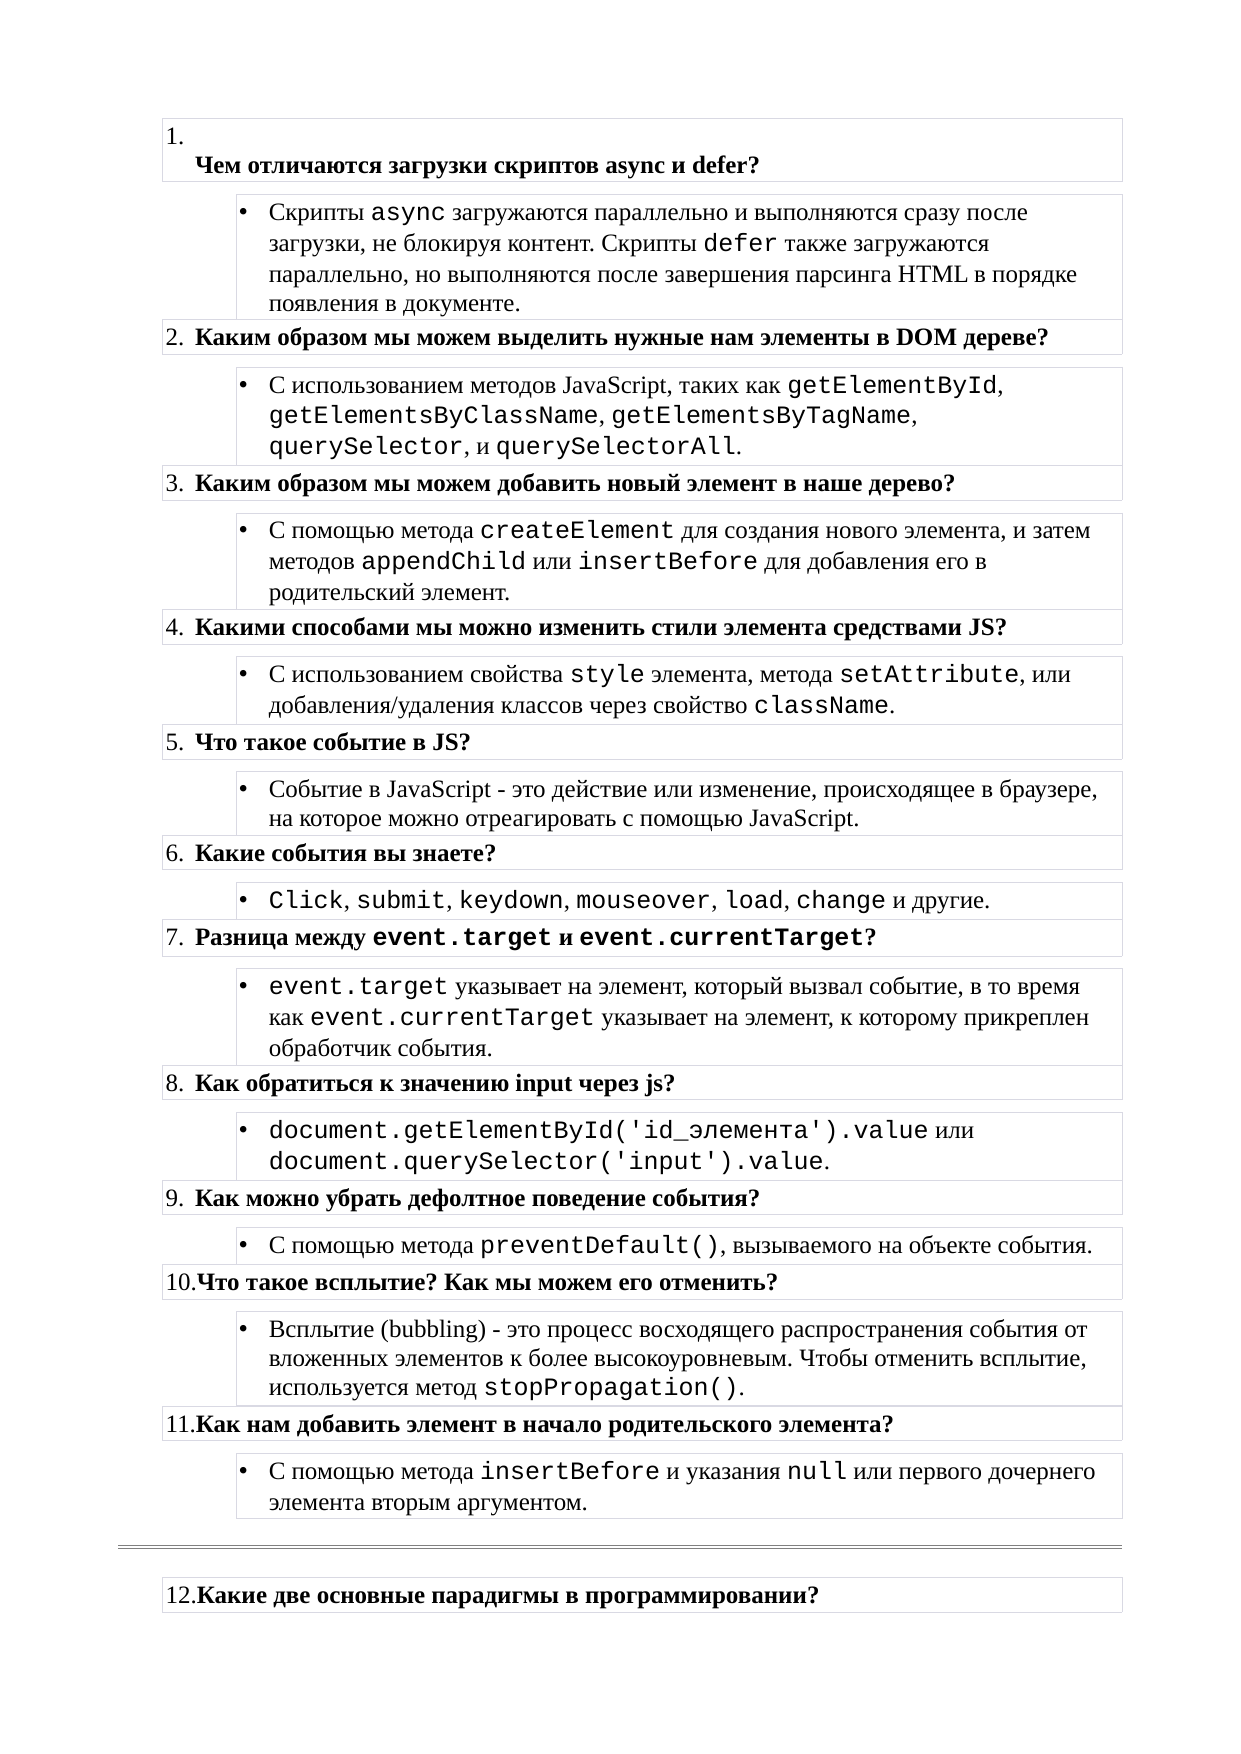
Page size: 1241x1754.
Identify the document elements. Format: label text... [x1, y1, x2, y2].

list С помощью метода insertBefore и указания null или первого дочернего элемента вторым аргументом. [237, 1454, 1122, 1518]
list Какие две основные парадигмы в программировании? [163, 1578, 1122, 1612]
list Какими способами мы можно изменить стили элемента средствами JS? [163, 610, 1122, 644]
list Как нам добавить элемент в начало родительского элемента? [163, 1407, 1122, 1440]
list С использованием методов JavaScript, таких как getElementById, getElementsByClassName, getElementsByTagName, querySelector, и querySelectorAll. [237, 368, 1122, 465]
list Каким образом мы можем выделить нужные нам элементы в DOM дереве? [163, 320, 1122, 354]
list Что такое событие в JS? [163, 725, 1122, 759]
list Чем отличаются загрузки скриптов async и defer? [163, 119, 1122, 181]
list Всплытие (bubbling) - это процесс восходящего распространения события от вложенных элементов к более высокоуровневым. Чтобы отменить всплытие, используется метод stopPropagation(). [237, 1312, 1122, 1405]
list Событие в JavaScript - это действие или изменение, происходящее в браузере, на которое можно отреагировать с помощью JavaScript. [237, 772, 1122, 835]
list Как обратиться к значению input через js? [163, 1066, 1122, 1099]
list Как можно убрать дефолтное поведение события? [163, 1181, 1122, 1214]
list Какие события вы знаете? [163, 836, 1122, 869]
list Click, submit, keydown, mouseover, load, change и другие. [237, 883, 1122, 919]
list document.getElementById('id_элемента').value или document.querySelector('input').value. [237, 1113, 1122, 1180]
list Скрипты async загружаются параллельно и выполняются сразу после загрузки, не блокируя контент. Скрипты defer также загружаются параллельно, но выполняются после завершения парсинга HTML в порядке появления в документе. [237, 195, 1122, 319]
list С помощью метода preventDefault(), вызываемого на объекте события. [237, 1228, 1122, 1264]
list Разница между event.target и event.currentTarget? [163, 920, 1122, 956]
list С помощью метода createElement для создания нового элемента, и затем методов appendChild или insertBefore для добавления его в родительский элемент. [237, 514, 1122, 609]
list С использованием свойства style элемента, метода setAttribute, или добавления/удаления классов через свойство className. [237, 657, 1122, 724]
list Что такое всплытие? Как мы можем его отменить? [163, 1265, 1122, 1299]
list event.target указывает на элемент, который вызвал событие, в то время как event.currentTarget указывает на элемент, к которому прикреплен обработчик события. [237, 969, 1122, 1065]
list Каким образом мы можем добавить новый элемент в наше дерево? [163, 466, 1122, 500]
